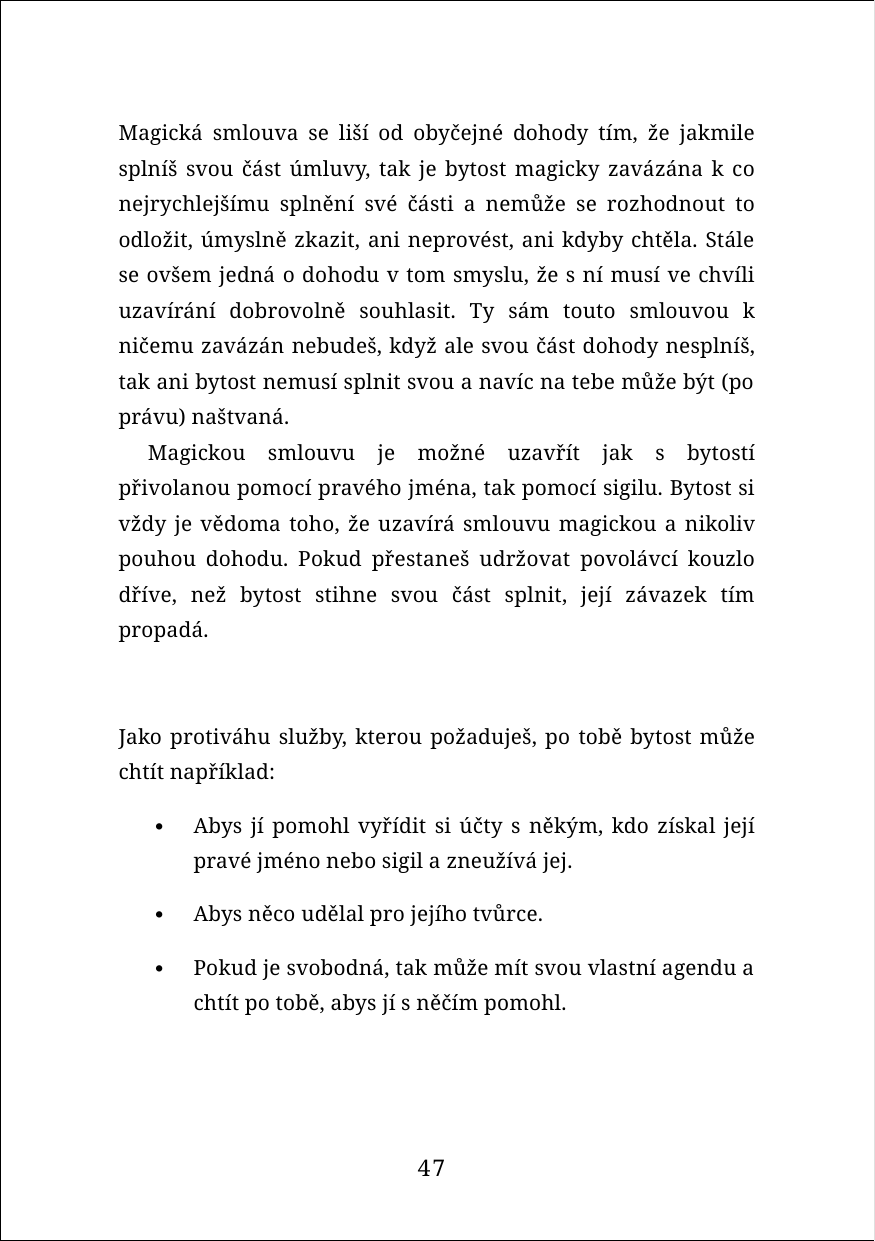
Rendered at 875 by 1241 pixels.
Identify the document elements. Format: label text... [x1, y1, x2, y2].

text Jako protiváhu služby, kterou požaduješ, po tobě bytost může chtít například: [118, 722, 756, 786]
list Pokud je svobodná, tak může mít svou vlastní agendu a chtít po tobě, abys jí s něčím pomohl. [156, 953, 756, 1017]
text Magická smlouva se liší od obyčejné dohody tím, že jakmile splníš svou část úmluvy, tak je bytost magicky zavázána k co nejrychlejšímu splnění své části a nemůže se rozhodnout to odložit, úmyslně zkazit, ani neprovést, ani kdyby chtěla. Stále se ovšem jedná o dohodu v tom smyslu, že s ní musí ve chvíli uzavírání dobrovolně souhlasit. Ty sám touto smlouvou k ničemu zavázán nebudeš, když ale svou část dohody nesplníš, tak ani bytost nemusí splnit svou a navíc na tebe může být (po právu) naštvaná. Magickou smlouvu je možné uzavřít jak s bytostí přivolanou pomocí pravého jména, tak pomocí sigilu. Bytost si vždy je vědoma toho, že uzavírá smlouvu magickou a nikoliv pouhou dohodu. Pokud přestaneš udržovat povolávcí kouzlo dříve, než bytost stihne svou část splnit, její závazek tím propadá. [118, 118, 756, 644]
list Abys něco udělal pro jejího tvůrce. [156, 899, 756, 928]
list Abys jí pomohl vyřídit si účty s někým, kdo získal její pravé jméno nebo sigil a zneužívá jej. [156, 811, 756, 875]
